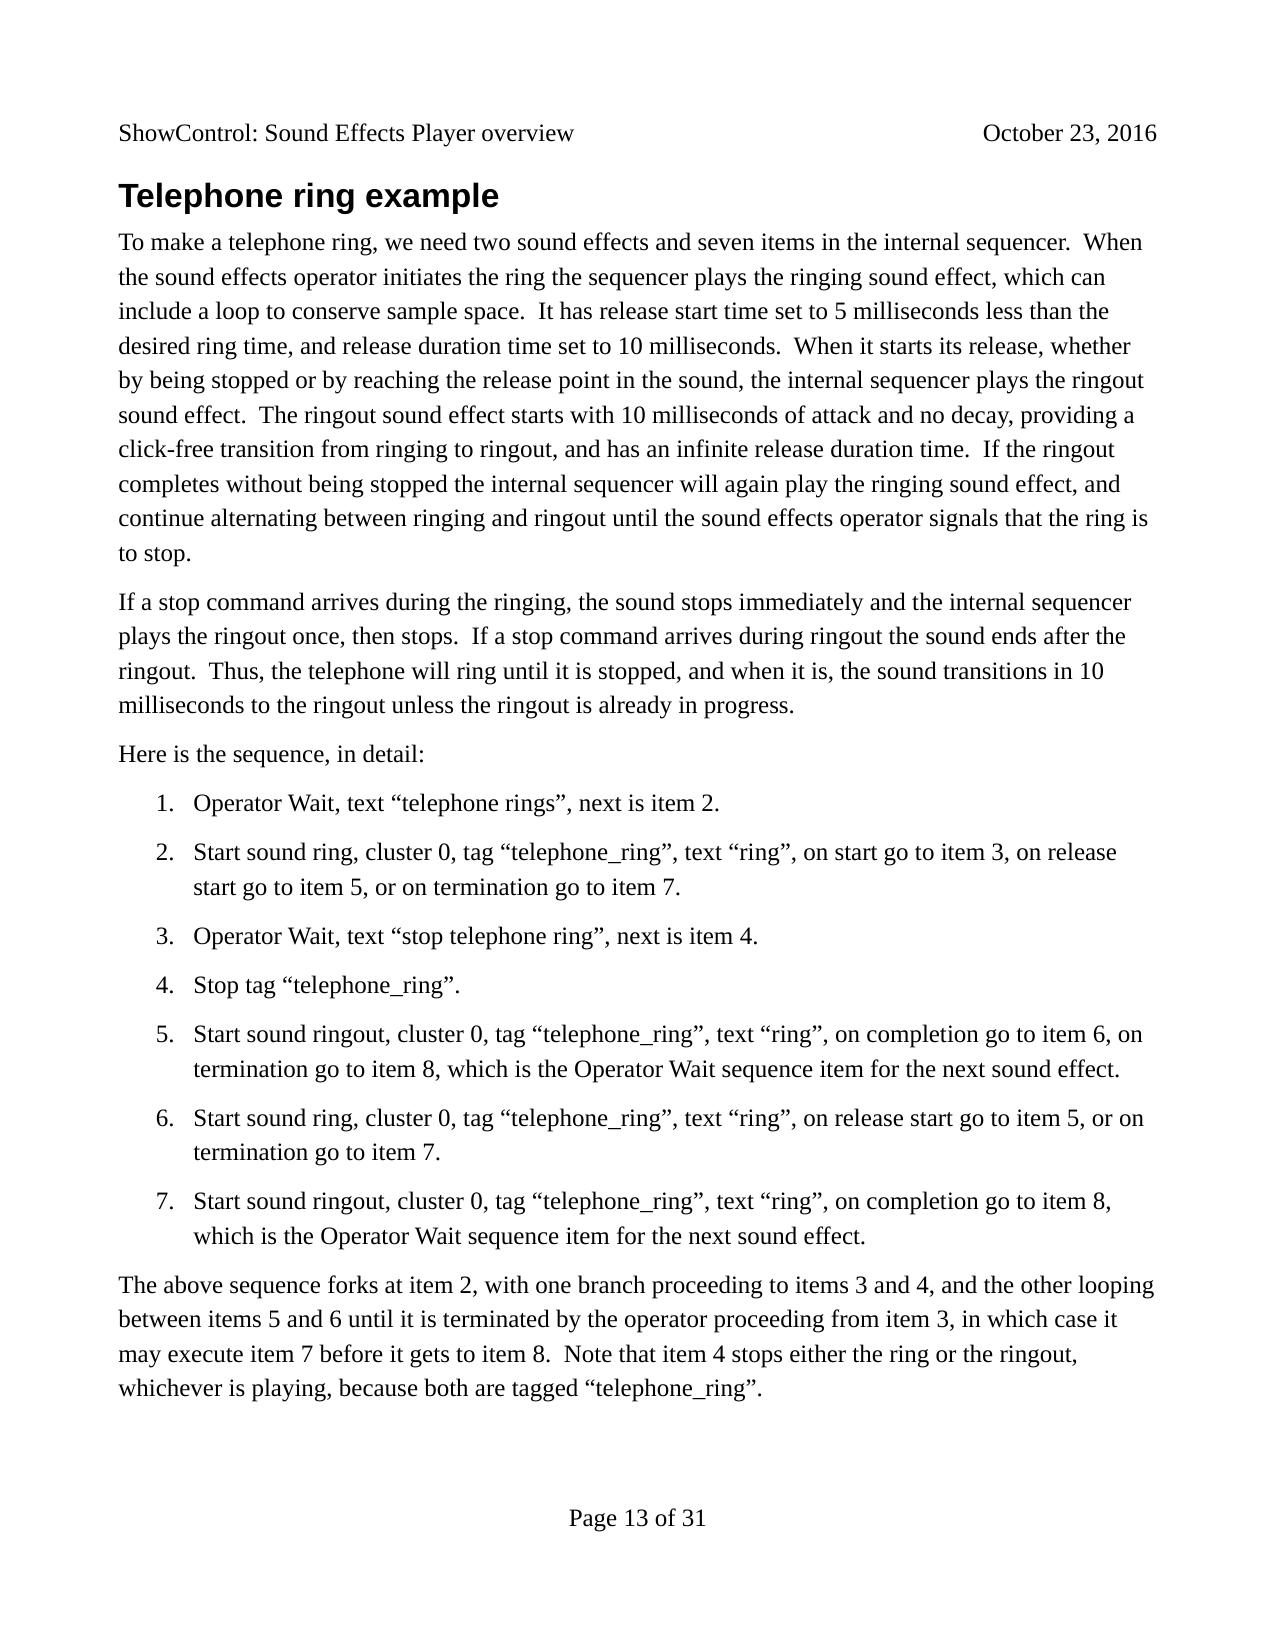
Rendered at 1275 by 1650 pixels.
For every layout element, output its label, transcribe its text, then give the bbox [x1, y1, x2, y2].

list Operator Wait, text “telephone rings”, next is item 2. [156, 788, 1157, 817]
text If a stop command arrives during the ringing, the sound stops immediately and the internal sequencer plays the ringout once, then stops. If a stop command arrives during ringout the sound ends after the ringout. Thus, the telephone will ring until it is stopped, and when it is, the sound transitions in 10 milliseconds to the ringout unless the ringout is already in progress. [118, 587, 1157, 719]
text The above sequence forks at item 2, with one branch proceeding to items 3 and 4, and the other looping between items 5 and 6 until it is terminated by the operator proceeding from item 3, in which case it may execute item 7 before it gets to item 8. Note that item 4 stops either the ring or the ringout, whichever is playing, because both are tagged “telephone_ring”. [118, 1270, 1157, 1402]
list Start sound ring, cluster 0, tag “telephone_ring”, text “ring”, on start go to item 3, on release start go to item 5, or on termination go to item 7. [156, 837, 1157, 901]
list Start sound ringout, cluster 0, tag “telephone_ring”, text “ring”, on completion go to item 6, on termination go to item 8, which is the Operator Wait sequence item for the next sound effect. [156, 1019, 1157, 1082]
text To make a telephone ring, we need two sound effects and seven items in the internal sequencer. When the sound effects operator initiates the ring the sequencer plays the ringing sound effect, which can include a loop to conserve sample space. It has release start time set to 5 milliseconds less than the desired ring time, and release duration time set to 10 milliseconds. When it starts its release, whether by being stopped or by reaching the release point in the sound, the internal sequencer plays the ringout sound effect. The ringout sound effect starts with 10 milliseconds of attack and no decay, providing a click-free transition from ringing to ringout, and has an infinite release duration time. If the ringout completes without being stopped the internal sequencer will again play the ringing sound effect, and continue alternating between ringing and ringout until the sound effects operator signals that the ring is to stop. [118, 227, 1157, 567]
list Operator Wait, text “stop telephone ring”, next is item 4. [156, 921, 1157, 950]
list Start sound ring, cluster 0, tag “telephone_ring”, text “ring”, on release start go to item 5, or on termination go to item 7. [156, 1103, 1157, 1166]
subtitle Telephone ring example [118, 176, 1157, 215]
text Here is the sequence, in detail: [118, 739, 1157, 768]
list Start sound ringout, cluster 0, tag “telephone_ring”, text “ring”, on completion go to item 8, which is the Operator Wait sequence item for the next sound effect. [156, 1186, 1157, 1249]
list Stop tag “telephone_ring”. [156, 970, 1157, 999]
